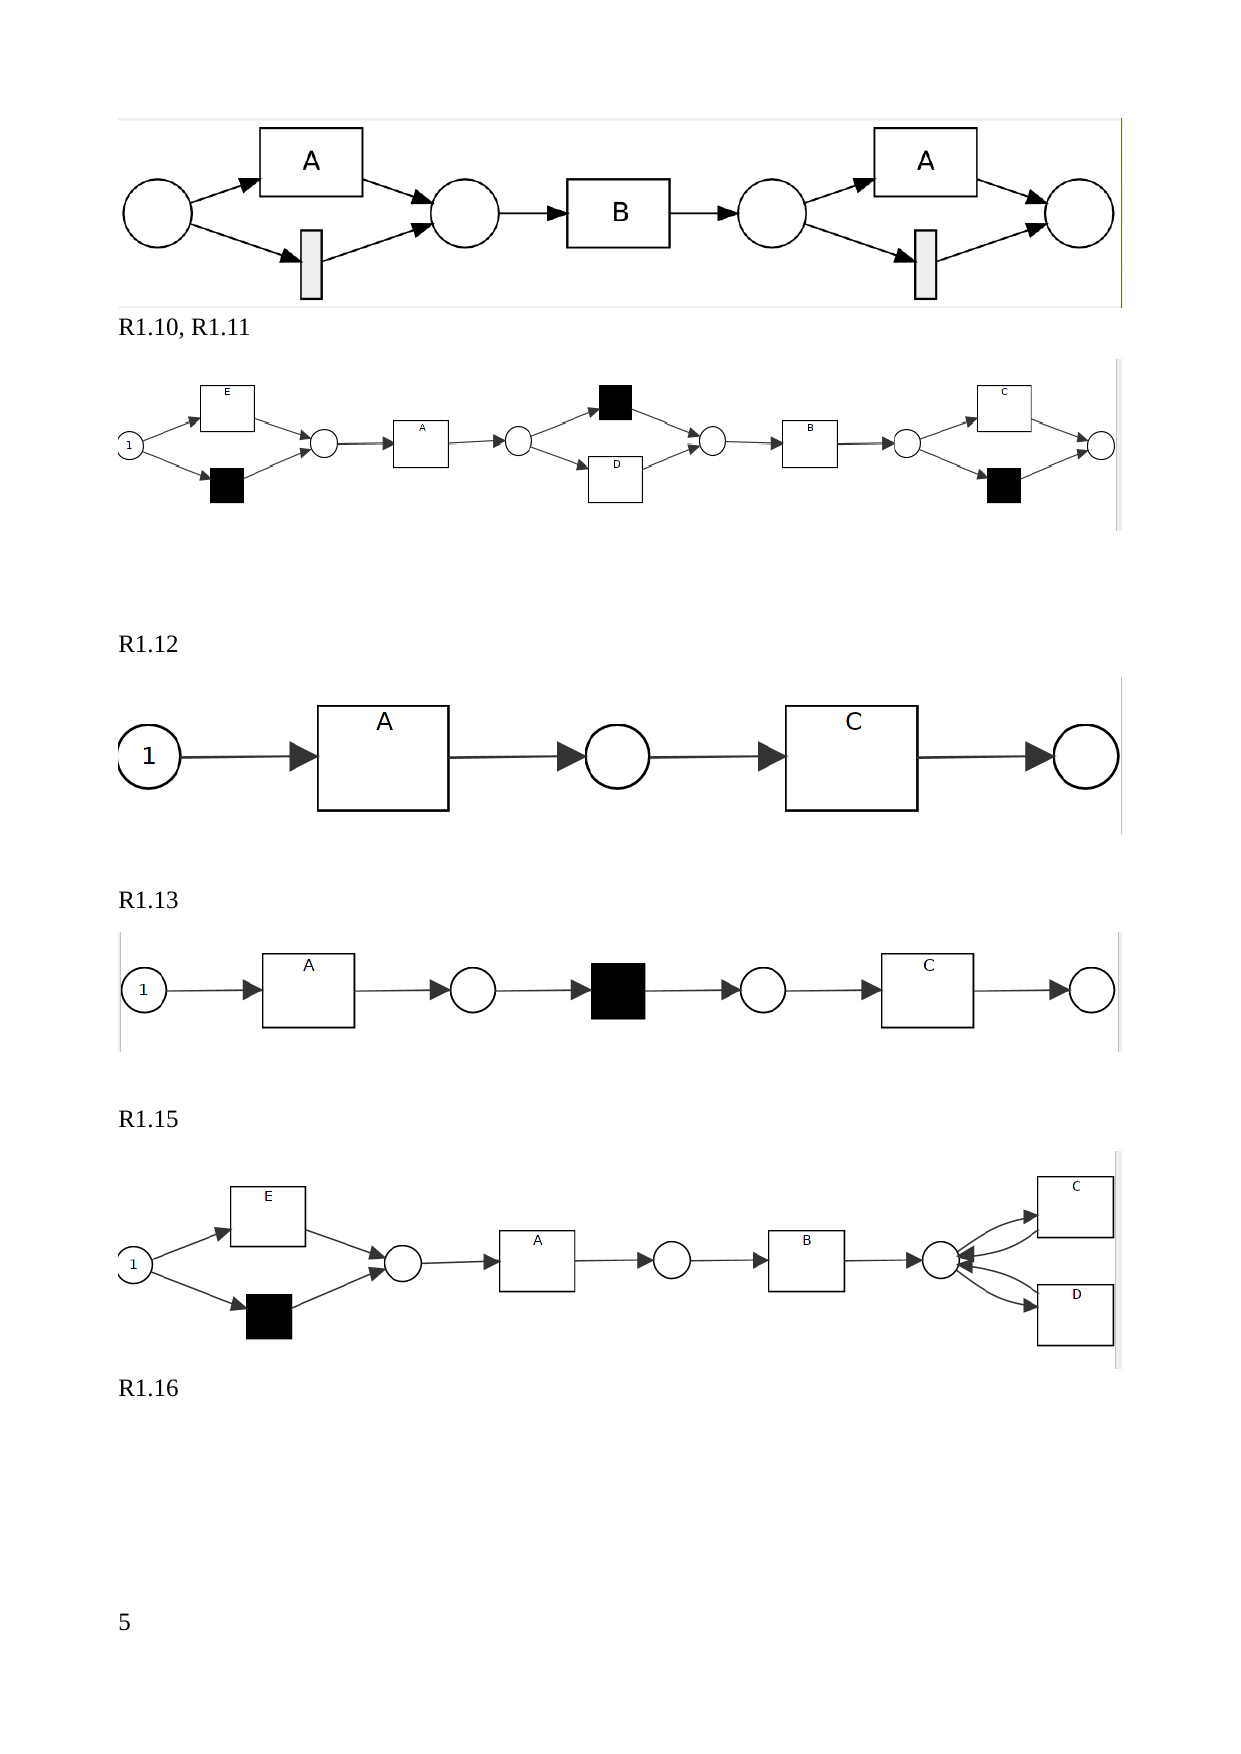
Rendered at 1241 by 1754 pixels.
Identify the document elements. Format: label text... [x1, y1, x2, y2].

text R1.10, R1.11 [118, 308, 1122, 341]
text R1.12 [118, 629, 1122, 658]
picture [118, 359, 1123, 531]
picture [118, 932, 1123, 1052]
picture [118, 677, 1123, 834]
text R1.15 [118, 1104, 1122, 1132]
picture [118, 1151, 1123, 1369]
text R1.16 [118, 1369, 1122, 1401]
picture [118, 118, 1123, 308]
text R1.13 [118, 885, 1122, 914]
